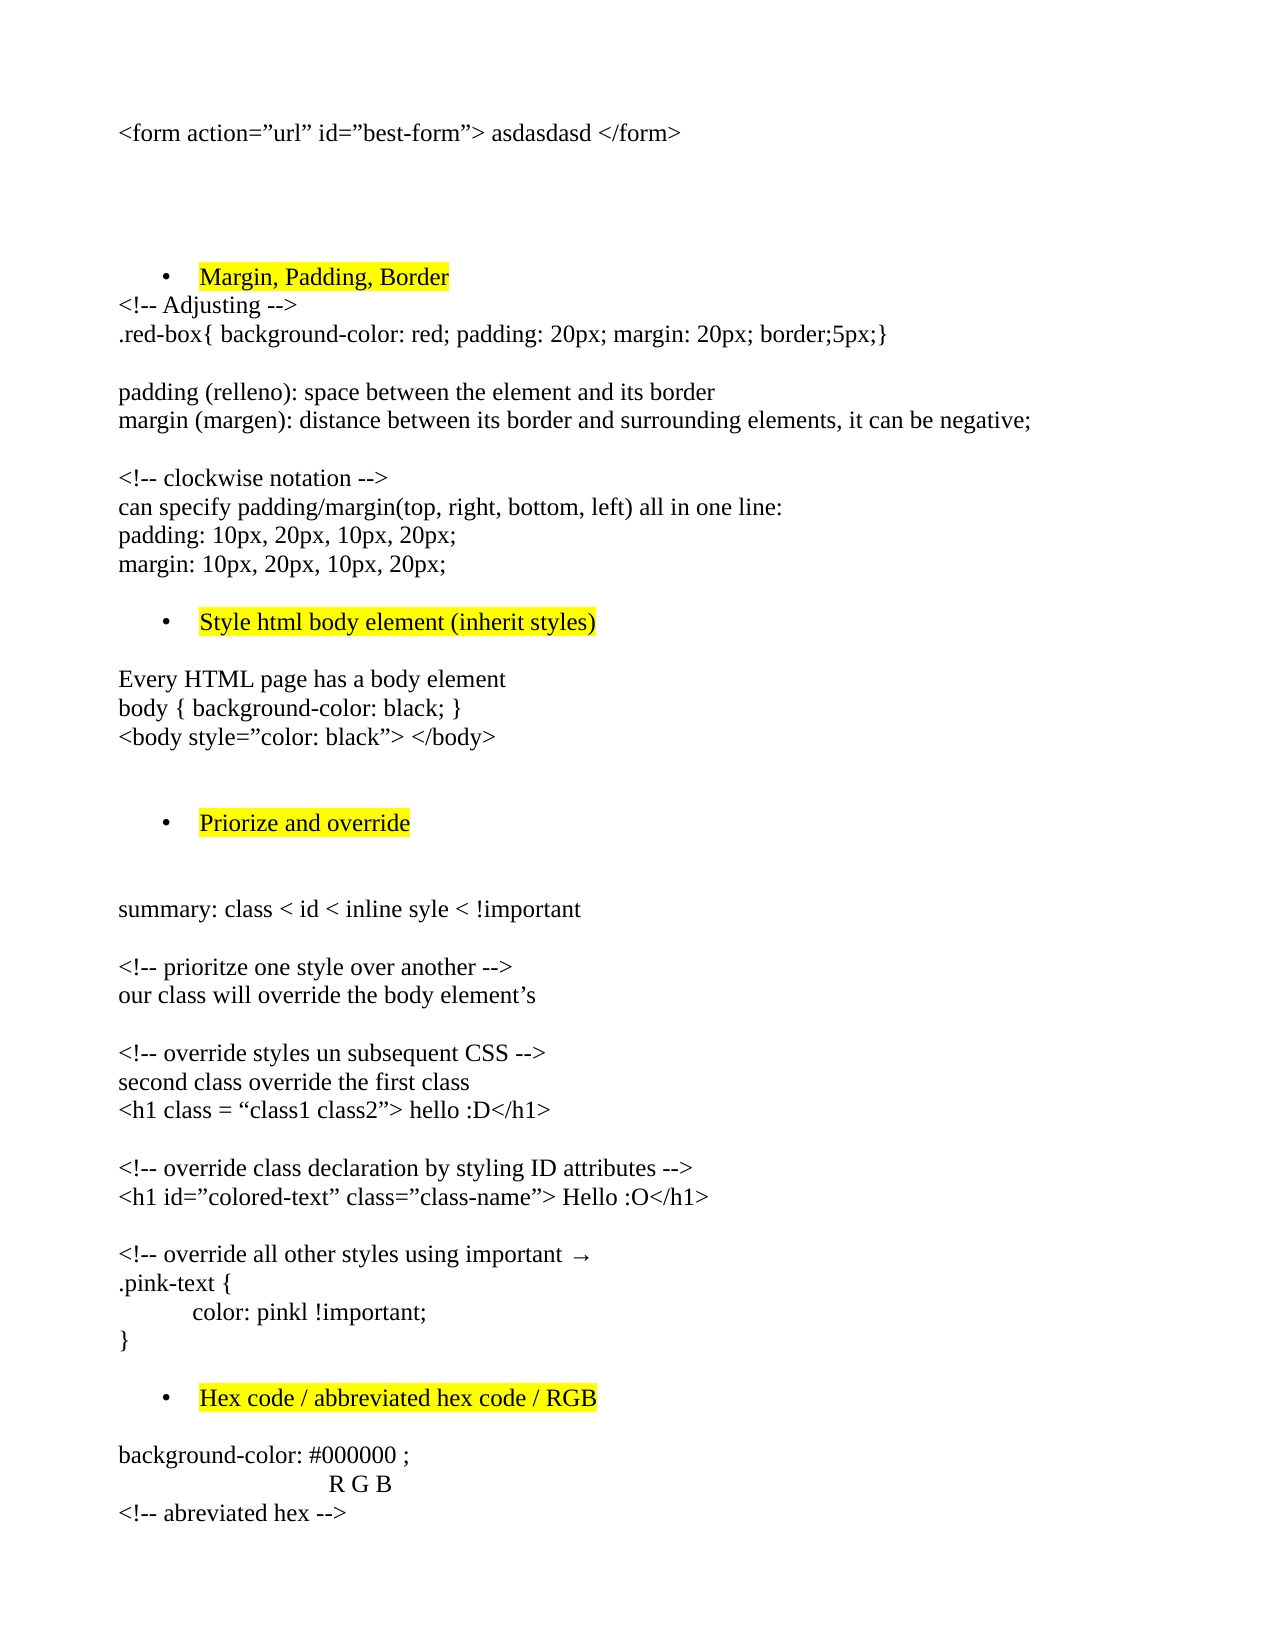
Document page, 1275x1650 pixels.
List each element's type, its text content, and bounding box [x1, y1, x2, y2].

text can specify padding/margin(top, right, bottom, left) all in one line: [118, 492, 1157, 521]
text .pink-text { [118, 1268, 1157, 1297]
list Hex code / abbreviated hex code / RGB [162, 1383, 1157, 1412]
list Margin, Padding, Border [162, 262, 1157, 291]
text body { background-color: black; } [118, 693, 1157, 722]
text background-color: #000000 ; [118, 1441, 1157, 1469]
text R G B [118, 1469, 1157, 1498]
text <form action=”url” id=”best-form”> asdasdasd </form> [118, 118, 1157, 147]
text Every HTML page has a body element [118, 664, 1157, 693]
text .red-box{ background-color: red; padding: 20px; margin: 20px; border;5px;} [118, 319, 1157, 348]
text <h1 class = “class1 class2”> hello :D</h1> [118, 1096, 1157, 1124]
list Priorize and override [162, 808, 1157, 837]
text our class will override the body element’s [118, 981, 1157, 1009]
text summary: class < id < inline syle < !important [118, 894, 1157, 923]
text <!-- prioritze one style over another --> [118, 952, 1157, 981]
list Style html body element (inherit styles) [162, 607, 1157, 636]
text } [118, 1326, 1157, 1354]
text color: pinkl !important; [118, 1297, 1157, 1326]
text <!-- abreviated hex --> [118, 1498, 1157, 1527]
text <h1 id=”colored-text” class=”class-name”> Hello :O</h1> [118, 1182, 1157, 1211]
text margin (margen): distance between its border and surrounding elements, it can be negative; [118, 406, 1157, 434]
text margin: 10px, 20px, 10px, 20px; [118, 549, 1157, 578]
text padding (relleno): space between the element and its border [118, 377, 1157, 406]
text padding: 10px, 20px, 10px, 20px; [118, 521, 1157, 549]
text <!-- override class declaration by styling ID attributes --> [118, 1153, 1157, 1182]
text <body style=”color: black”> </body> [118, 722, 1157, 751]
text second class override the first class [118, 1067, 1157, 1096]
text <!-- override all other styles using important → [118, 1239, 1157, 1268]
text <!-- Adjusting --> [118, 291, 1157, 319]
text <!-- override styles un subsequent CSS --> [118, 1038, 1157, 1067]
text <!-- clockwise notation --> [118, 463, 1157, 492]
